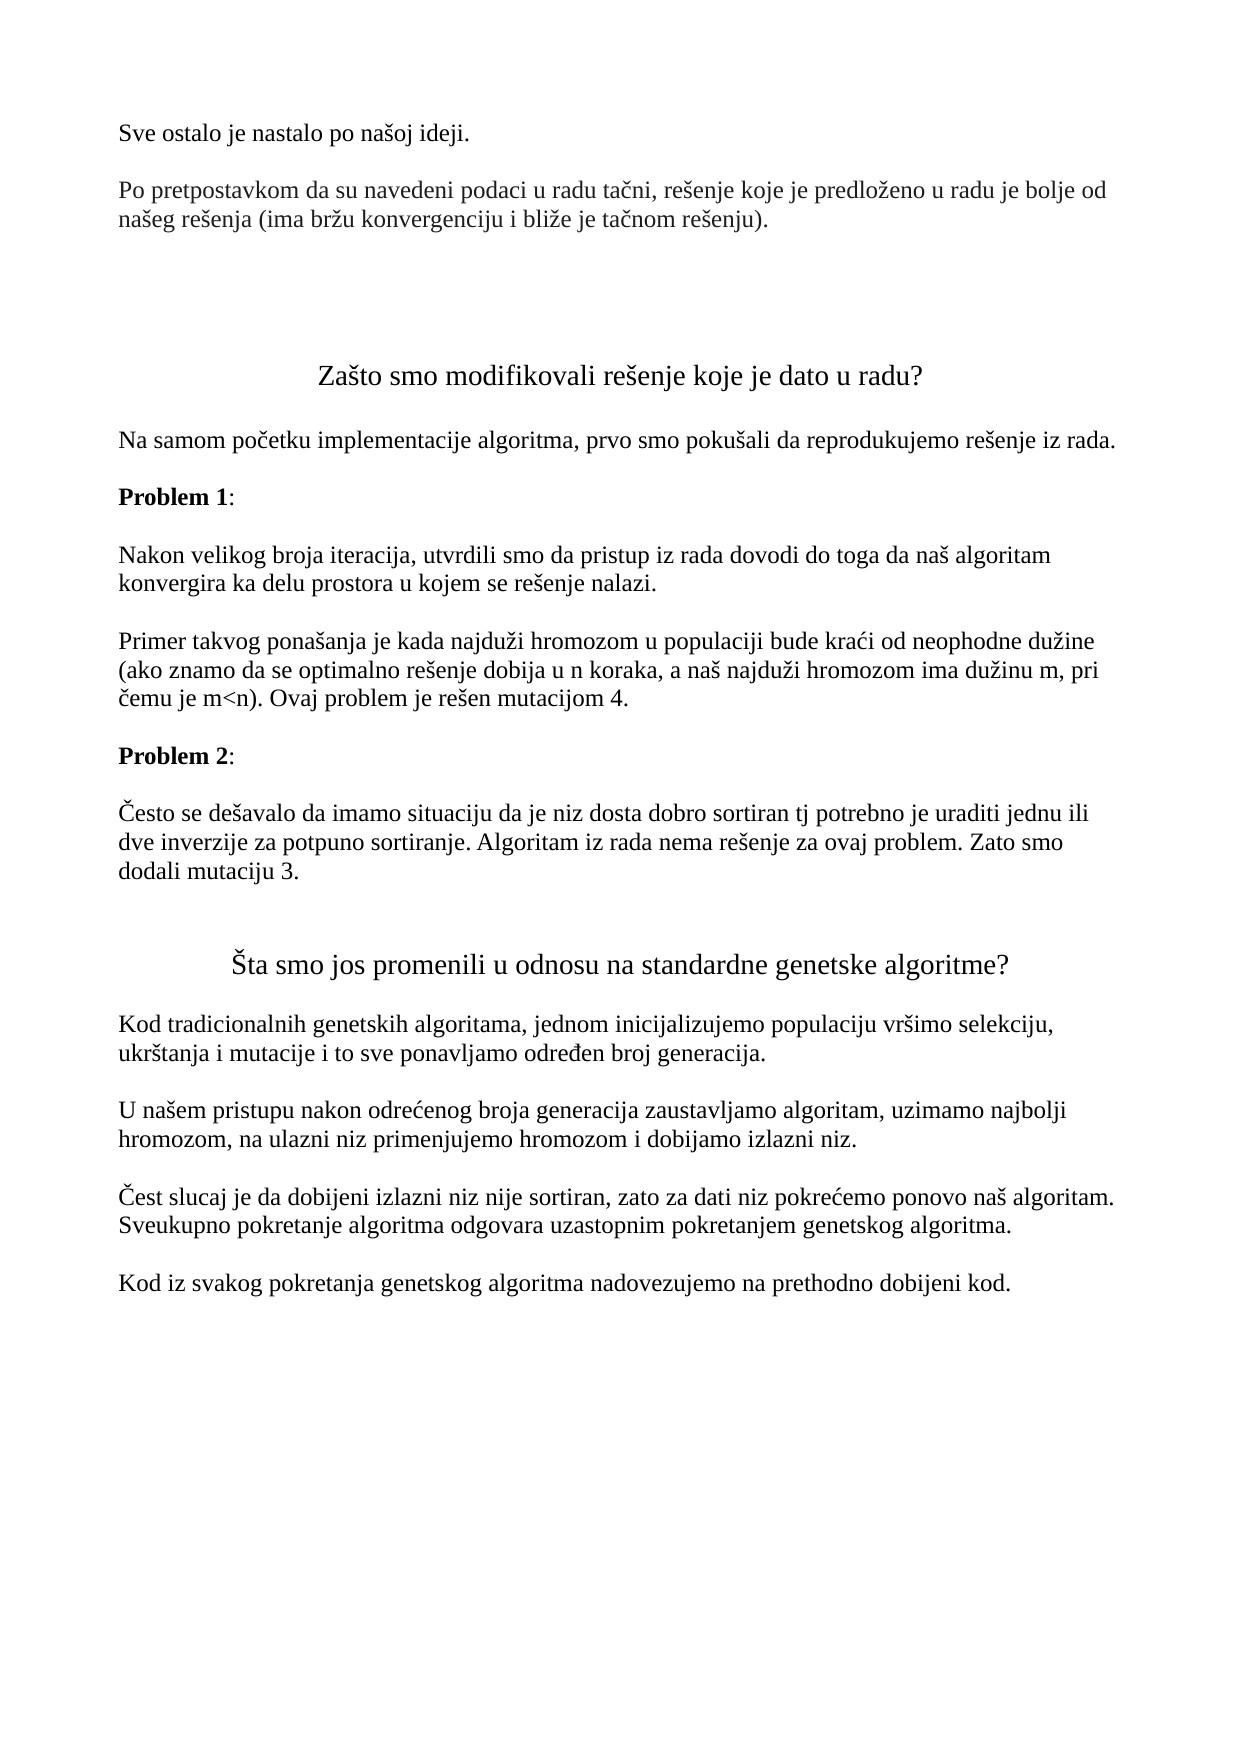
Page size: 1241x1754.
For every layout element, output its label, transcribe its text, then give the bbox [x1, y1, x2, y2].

text Po pretpostavkom da su navedeni podaci u radu tačni, rešenje koje je predloženo u radu je bolje od našeg rešenja (ima bržu konvergenciju i bliže je tačnom rešenju). [118, 176, 1122, 233]
text Problem 2: [118, 741, 1122, 770]
text Primer takvog ponašanja je kada najduži hromozom u populaciji bude kraći od neophodne dužine (ako znamo da se optimalno rešenje dobija u n koraka, a naš najduži hromozom ima dužinu m, pri čemu je m<n). Ovaj problem je rešen mutacijom 4. [118, 626, 1122, 712]
text Problem 1: [118, 482, 1122, 511]
text Sveukupno pokretanje algoritma odgovara uzastopnim pokretanjem genetskog algoritma. [118, 1211, 1122, 1239]
text Kod tradicionalnih genetskih algoritama, jednom inicijalizujemo populaciju vršimo selekciju, ukrštanja i mutacije i to sve ponavljamo određen broj generacija. [118, 1009, 1122, 1067]
text Šta smo jos promenili u odnosu na standardne genetske algoritme? [118, 947, 1122, 981]
text Često se dešavalo da imamo situaciju da je niz dosta dobro sortiran tj potrebno je uraditi jednu ili dve inverzije za potpuno sortiranje. Algoritam iz rada nema rešenje za ovaj problem. Zato smo dodali mutaciju 3. [118, 798, 1122, 885]
text Nakon velikog broja iteracija, utvrdili smo da pristup iz rada dovodi do toga da naš algoritam konvergira ka delu prostora u kojem se rešenje nalazi. [118, 511, 1122, 597]
text Zašto smo modifikovali rešenje koje je dato u radu? [118, 358, 1122, 391]
text Sve ostalo je nastalo po našoj ideji. [118, 118, 1122, 147]
text Kod iz svakog pokretanja genetskog algoritma nadovezujemo na prethodno dobijeni kod. [118, 1268, 1122, 1297]
text Čest slucaj je da dobijeni izlazni niz nije sortiran, zato za dati niz pokrećemo ponovo naš algoritam. [118, 1182, 1122, 1211]
text U našem pristupu nakon odrećenog broja generacija zaustavljamo algoritam, uzimamo najbolji hromozom, na ulazni niz primenjujemo hromozom i dobijamo izlazni niz. [118, 1096, 1122, 1153]
text Na samom početku implementacije algoritma, prvo smo pokušali da reprodukujemo rešenje iz rada. [118, 425, 1122, 453]
